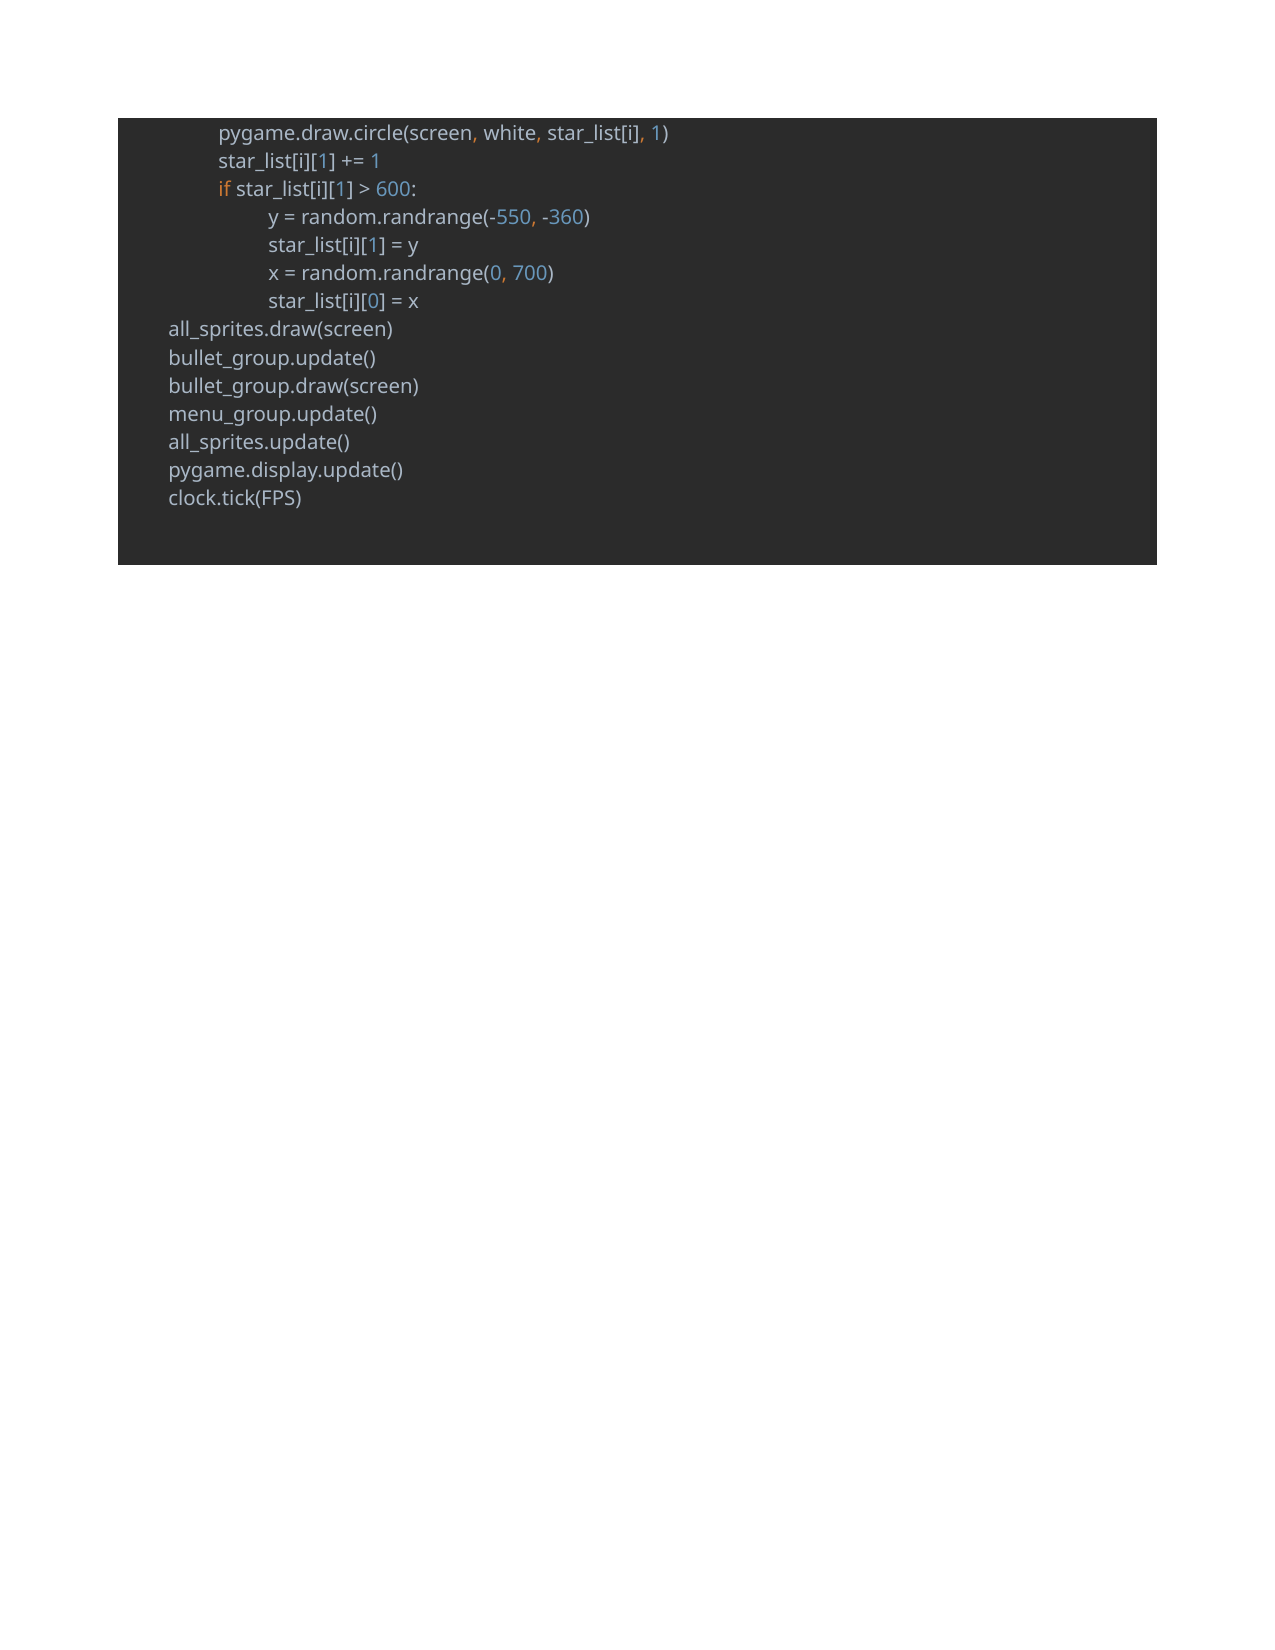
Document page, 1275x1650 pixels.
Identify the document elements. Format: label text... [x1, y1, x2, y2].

text all_sprites.update() [118, 427, 1157, 456]
text menu_group.update() [118, 399, 1157, 427]
text if star_list[i][1] > 600: [118, 174, 1157, 202]
text clock.tick(FPS) [118, 484, 1157, 512]
text y = random.randrange(-550, -360) [118, 202, 1157, 231]
text pygame.draw.circle(screen, white, star_list[i], 1) [118, 118, 1157, 146]
text bullet_group.update() [118, 343, 1157, 371]
text all_sprites.draw(screen) [118, 315, 1157, 343]
text star_list[i][0] = x [118, 287, 1157, 315]
text star_list[i][1] = y [118, 231, 1157, 259]
text bullet_group.draw(screen) [118, 371, 1157, 399]
text pygame.display.update() [118, 456, 1157, 484]
text star_list[i][1] += 1 [118, 146, 1157, 174]
text x = random.randrange(0, 700) [118, 259, 1157, 287]
